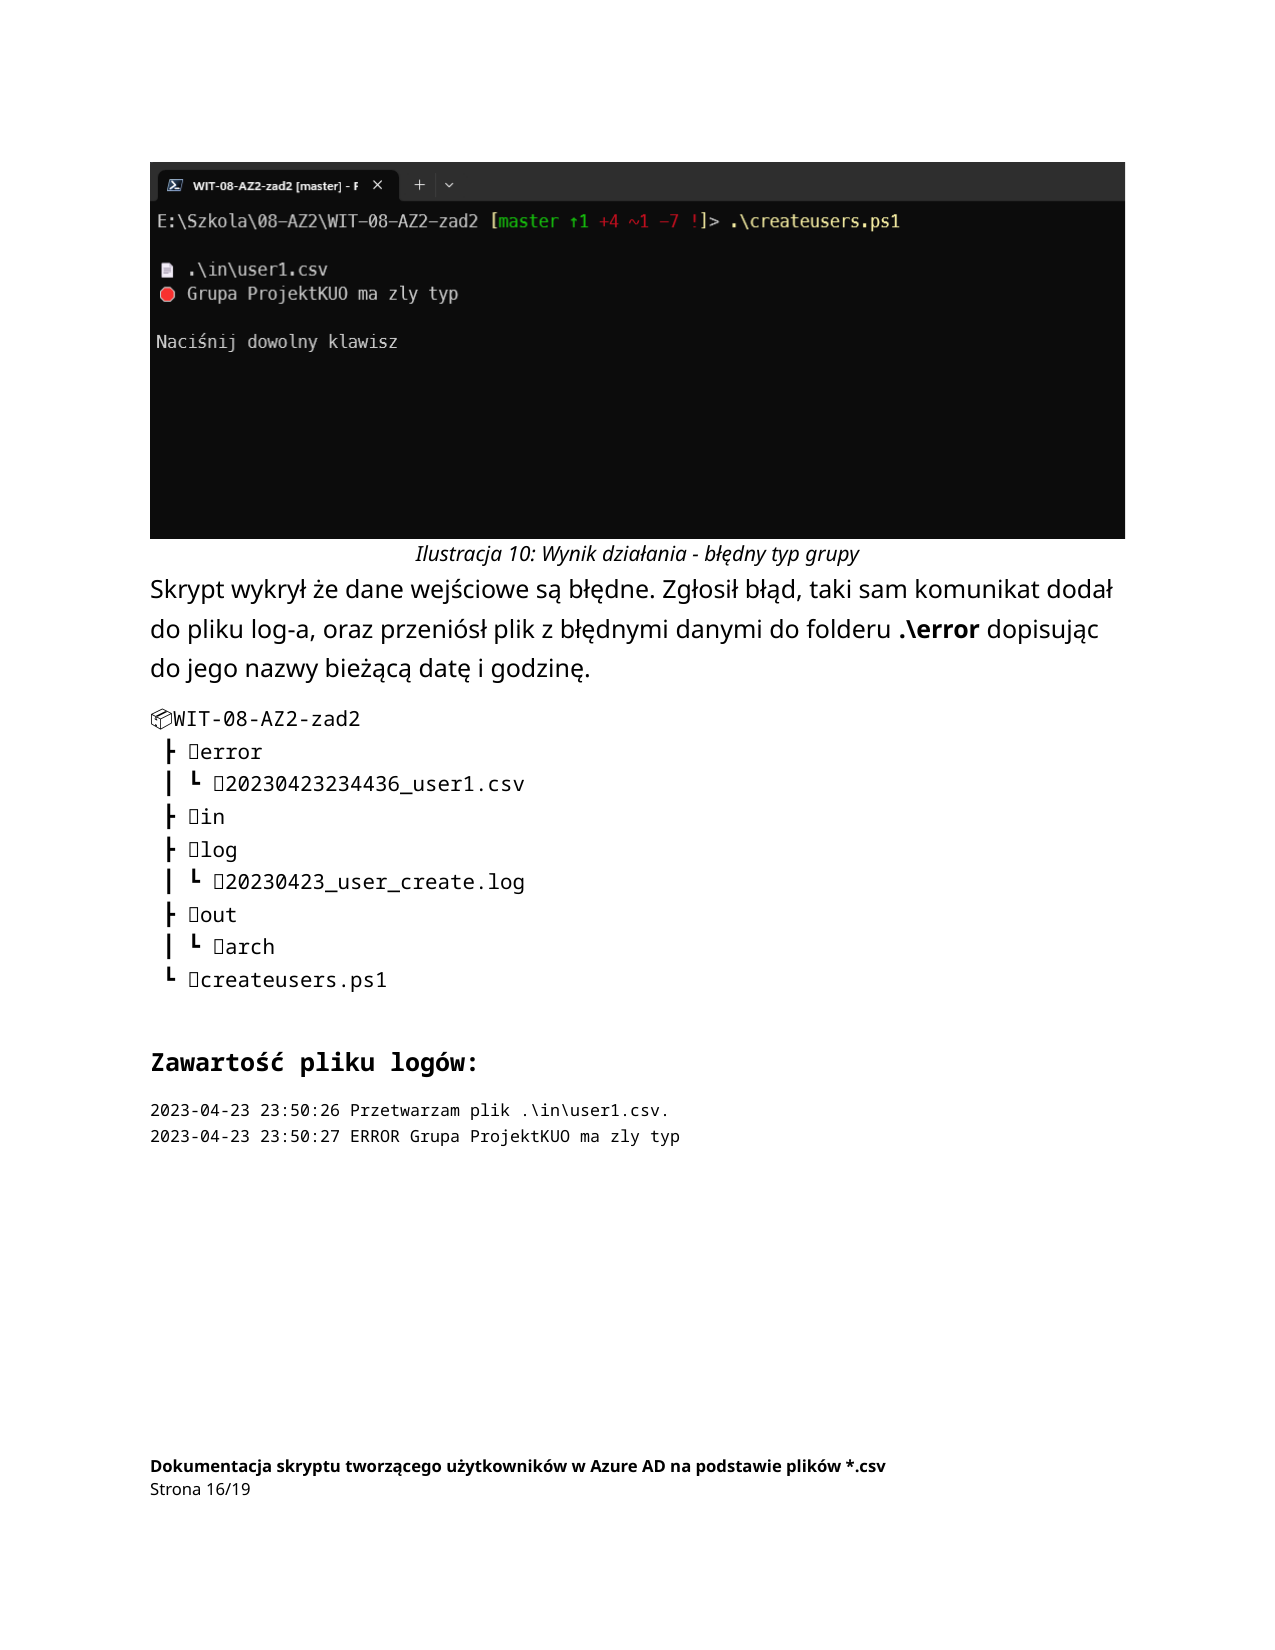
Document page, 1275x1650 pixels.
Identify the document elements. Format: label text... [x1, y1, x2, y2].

text 📦WIT-08-AZ2-zad2 ┣ 📂error ┃ ┗ 📜20230423234436_user1.csv ┣ 📂in ┣ 📂log ┃ ┗ 📜20230423_user_create.log ┣ 📂out ┃ ┗ 📂arch ┗ 📜createusers.ps1 [150, 704, 1125, 1026]
text [150, 150, 1125, 162]
picture [150, 162, 1125, 539]
text 2023-04-23 23:50:26 Przetwarzam plik .\in\user1.csv. 2023-04-23 23:50:27 ERROR Grupa ProjektKUO ma zly typ [150, 1099, 1125, 1147]
text Zawartość pliku logów: [150, 1045, 1125, 1079]
text Ilustracja 10: Wynik działania - błędny typ grupy [150, 539, 1125, 567]
text Skrypt wykrył że dane wejściowe są błędne. Zgłosił błąd, taki sam komunikat dodał do pliku log-a, oraz przeniósł plik z błędnymi danymi do folderu .\error dopisując do jego nazwy bieżącą datę i godzinę. [150, 567, 1125, 684]
